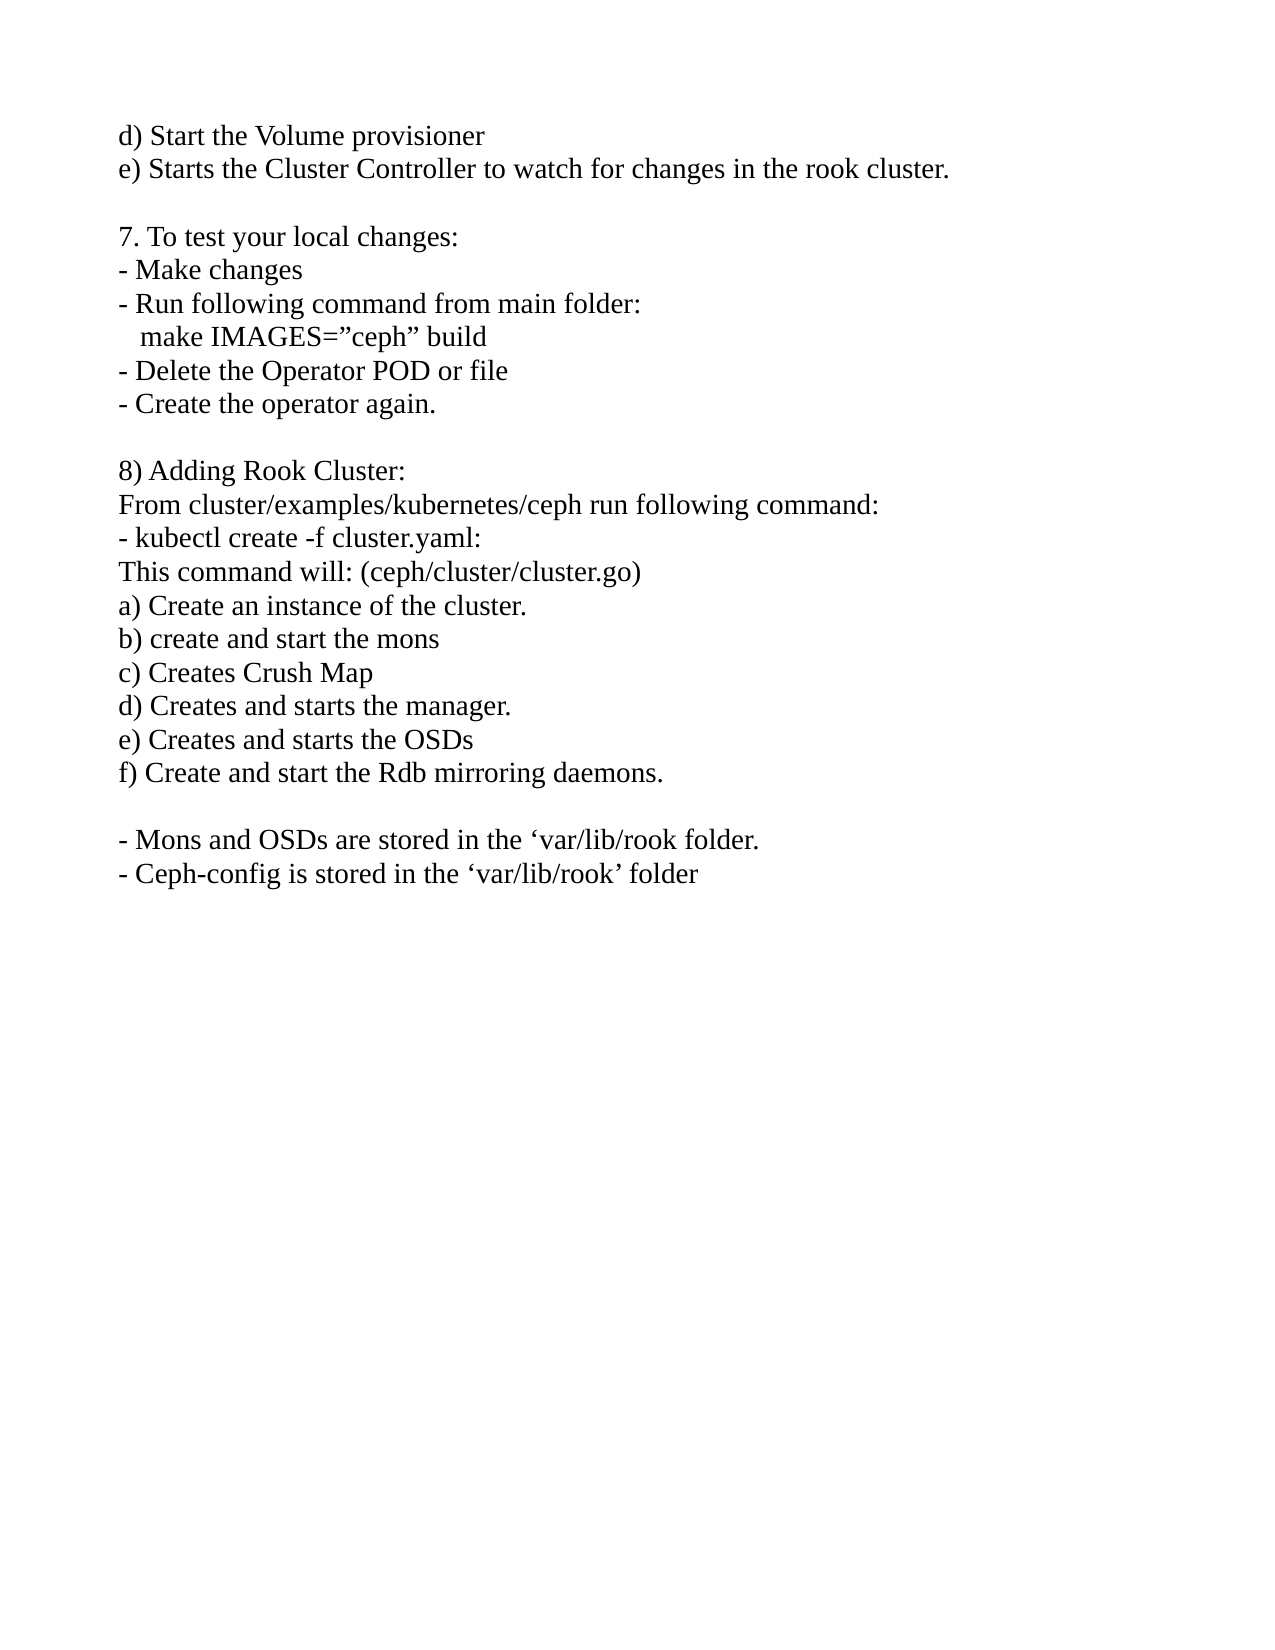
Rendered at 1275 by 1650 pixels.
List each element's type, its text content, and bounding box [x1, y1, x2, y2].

text - Create the operator again. [118, 386, 1157, 420]
text This command will: (ceph/cluster/cluster.go) [118, 554, 1157, 588]
text - Ceph-config is stored in the ‘var/lib/rook’ folder [118, 856, 1157, 889]
text - Run following command from main folder: [118, 286, 1157, 319]
text c) Creates Crush Map [118, 655, 1157, 688]
text - kubectl create -f cluster.yaml: [118, 521, 1157, 554]
text 7. To test your local changes: [118, 219, 1157, 252]
text From cluster/examples/kubernetes/ceph run following command: [118, 487, 1157, 521]
text - Make changes [118, 252, 1157, 286]
text f) Create and start the Rdb mirroring daemons. [118, 755, 1157, 789]
text - Delete the Operator POD or file [118, 353, 1157, 386]
text b) create and start the mons [118, 621, 1157, 655]
text - Mons and OSDs are stored in the ‘var/lib/rook folder. [118, 822, 1157, 856]
text 8) Adding Rook Cluster: [118, 453, 1157, 487]
text e) Creates and starts the OSDs [118, 722, 1157, 755]
text a) Create an instance of the cluster. [118, 588, 1157, 621]
text make IMAGES=”ceph” build [118, 319, 1157, 353]
text d) Creates and starts the manager. [118, 688, 1157, 722]
text e) Starts the Cluster Controller to watch for changes in the rook cluster. [118, 152, 1157, 185]
text d) Start the Volume provisioner [118, 118, 1157, 152]
